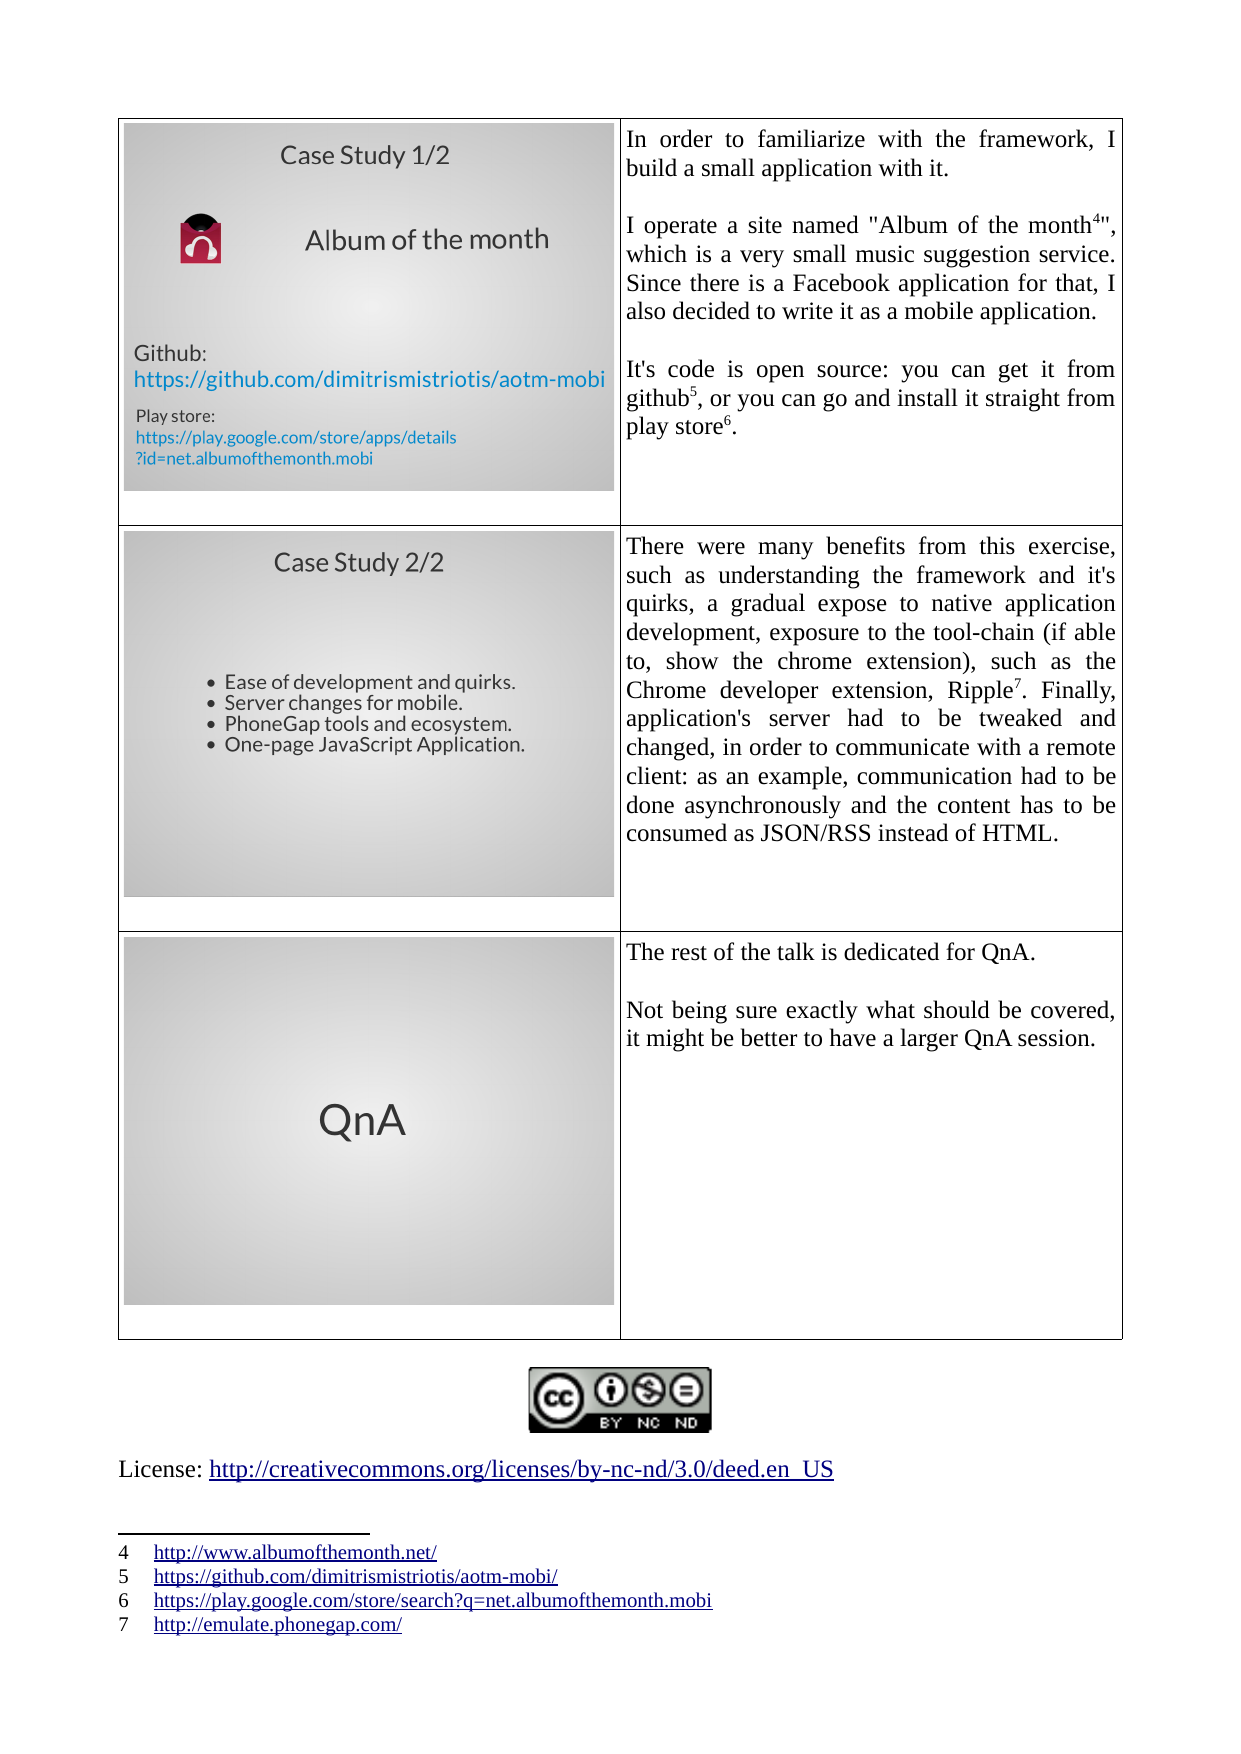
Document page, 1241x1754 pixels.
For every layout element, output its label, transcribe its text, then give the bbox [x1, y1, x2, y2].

picture [528, 1367, 712, 1433]
table_cell In order to familiarize with the framework, I build a small application with it. I operate a site named "Album of the month", which is a very small music suggestion service. Since there is a Facebook application for that, I also decided to write it as a mobile application. It's code is open source: you can get it from github, or you can go and install it straight from play store. [621, 119, 1122, 525]
table_cell [119, 119, 620, 525]
text License: http://creativecommons.org/licenses/by-nc-nd/3.0/deed.en_US [118, 1454, 1122, 1483]
picture [123, 531, 615, 897]
table_cell [119, 526, 620, 931]
picture [123, 937, 615, 1305]
table_cell There were many benefits from this exercise, such as understanding the framework and it's quirks, a gradual expose to native application development, exposure to the tool-chain (if able to, show the chrome extension), such as the Chrome developer extension, Ripple. Finally, application's server had to be tweaked and changed, in order to communicate with a remote client: as an example, communication had to be done asynchronously and the content has to be consumed as JSON/RSS instead of HTML. [621, 526, 1122, 931]
table_cell The rest of the talk is dedicated for QnA. Not being sure exactly what should be covered, it might be better to have a larger QnA session. [621, 932, 1122, 1339]
picture [123, 123, 615, 491]
table_cell [119, 932, 620, 1339]
